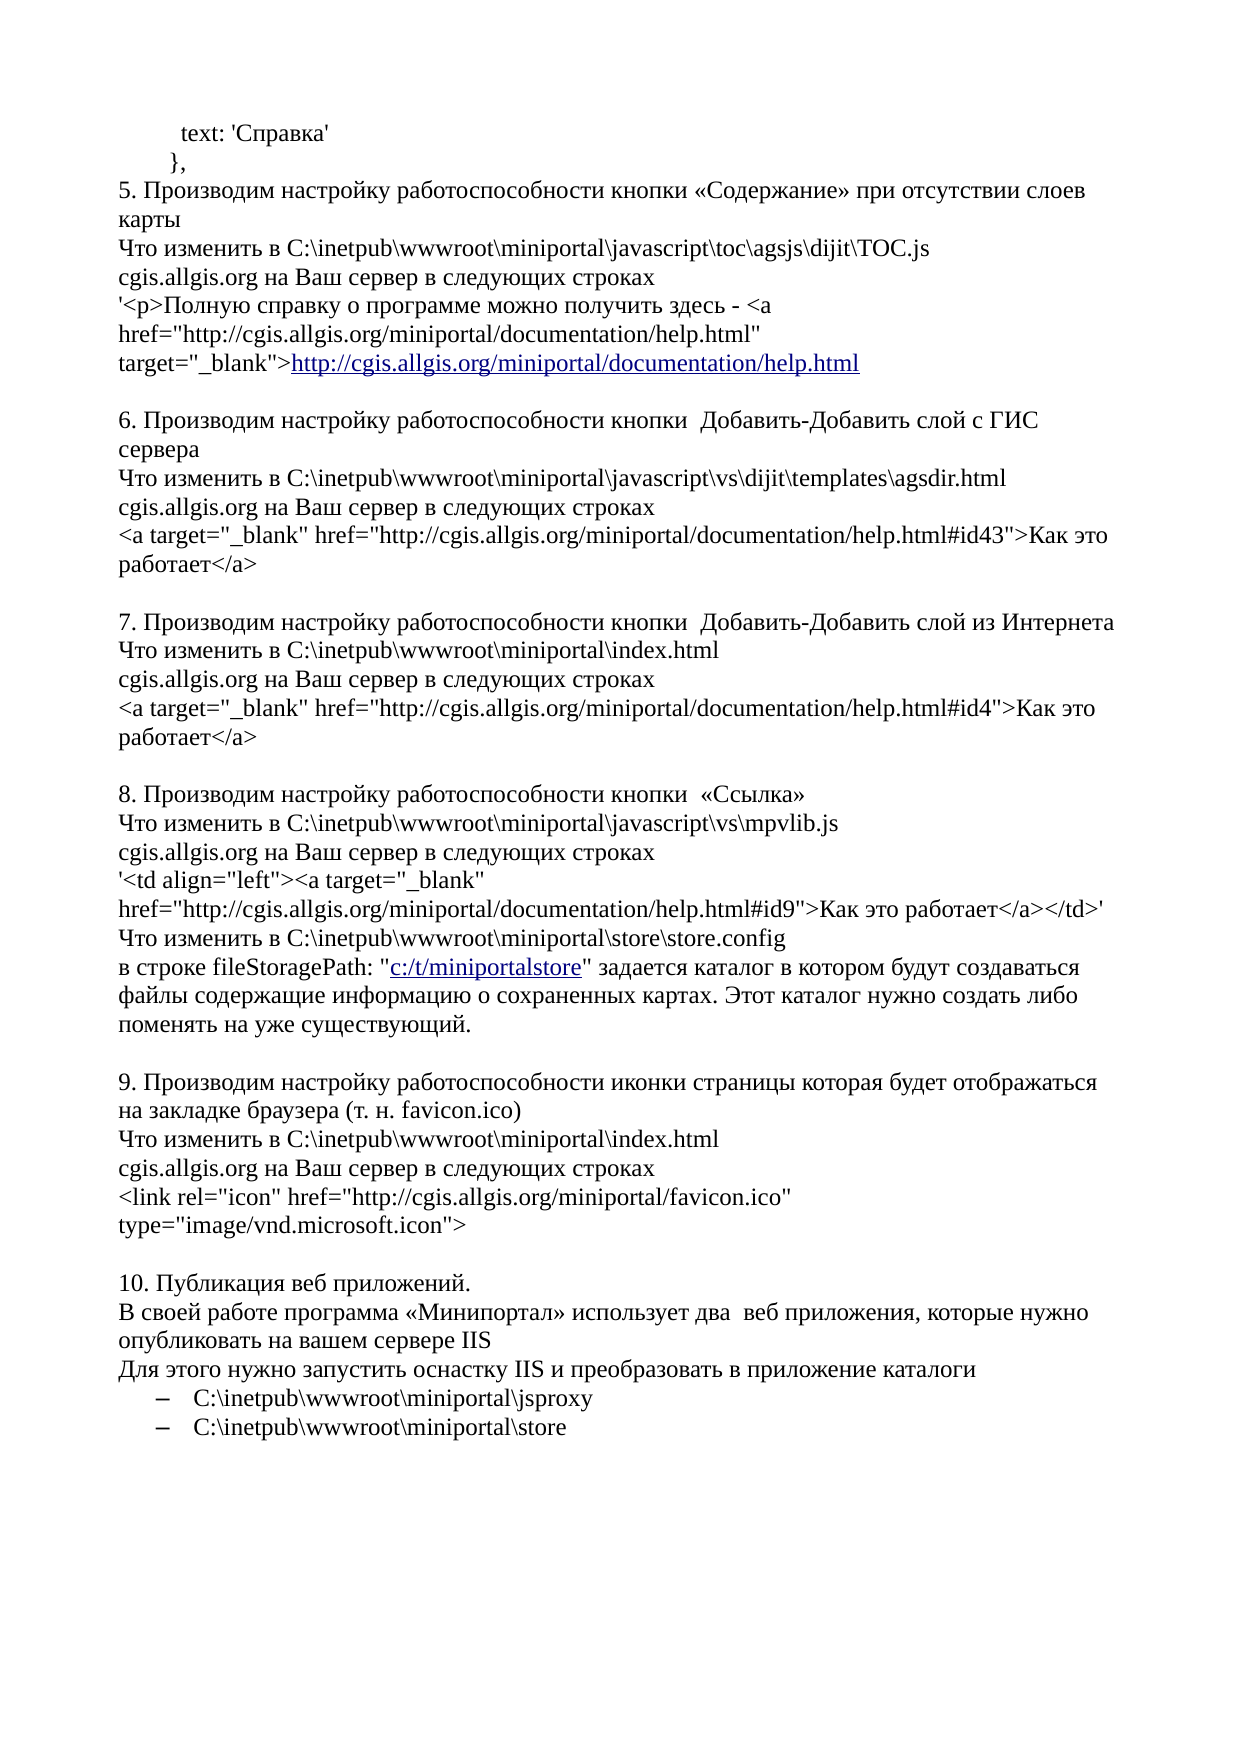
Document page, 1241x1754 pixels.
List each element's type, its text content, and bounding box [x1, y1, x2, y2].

text В своей работе программа «Минипортал» использует два веб приложения, которые нужно опубликовать на вашем сервере IIS [118, 1297, 1122, 1354]
text cgis.allgis.org на Ваш сервер в следующих строках [118, 837, 1122, 866]
text 8. Производим настройку работоспособности кнопки «Ссылка» [118, 779, 1122, 808]
text cgis.allgis.org на Ваш сервер в следующих строках [118, 1153, 1122, 1182]
text 10. Публикация веб приложений. [118, 1268, 1122, 1297]
text '<p>Полную справку о программе можно получить здесь - <a href="http://cgis.allgis.org/miniportal/documentation/help.html" target="_blank">http://cgis.allgis.org/miniportal/documentation/help.html [118, 291, 1122, 377]
text 6. Производим настройку работоспособности кнопки Добавить-Добавить слой с ГИС сервера [118, 406, 1122, 463]
text в строке fileStoragePath: "c:/t/miniportalstore" задается каталог в котором будут создаваться файлы содержащие информацию о сохраненных картах. Этот каталог нужно создать либо поменять на уже существующий. [118, 952, 1122, 1038]
text <a target="_blank" href="http://cgis.allgis.org/miniportal/documentation/help.html#id4">Как это работает</a> [118, 693, 1122, 751]
text Что изменить в C:\inetpub\wwwroot\miniportal\index.html [118, 636, 1122, 664]
list C:\inetpub\wwwroot\miniportal\jsproxy [156, 1383, 1122, 1412]
text Что изменить в C:\inetpub\wwwroot\miniportal\javascript\toc\agsjs\dijit\TOC.js [118, 233, 1122, 262]
text <link rel="icon" href="http://cgis.allgis.org/miniportal/favicon.ico" type="image/vnd.microsoft.icon"> [118, 1182, 1122, 1239]
text Что изменить в C:\inetpub\wwwroot\miniportal\javascript\vs\dijit\templates\agsdir.html [118, 463, 1122, 492]
text Что изменить в C:\inetpub\wwwroot\miniportal\index.html [118, 1124, 1122, 1153]
text '<td align="left"><a target="_blank" href="http://cgis.allgis.org/miniportal/documentation/help.html#id9">Как это работает</a></td>' [118, 866, 1122, 923]
text }, [118, 147, 1122, 176]
text cgis.allgis.org на Ваш сервер в следующих строках [118, 262, 1122, 291]
text Что изменить в C:\inetpub\wwwroot\miniportal\javascript\vs\mpvlib.js [118, 808, 1122, 837]
text 9. Производим настройку работоспособности иконки страницы которая будет отображаться на закладке браузера (т. н. favicon.ico) [118, 1067, 1122, 1124]
text Что изменить в C:\inetpub\wwwroot\miniportal\store\store.config [118, 923, 1122, 952]
text 5. Производим настройку работоспособности кнопки «Содержание» при отсутствии слоев карты [118, 176, 1122, 233]
text cgis.allgis.org на Ваш сервер в следующих строках [118, 664, 1122, 693]
text 7. Производим настройку работоспособности кнопки Добавить-Добавить слой из Интернета [118, 607, 1122, 636]
text text: 'Справка' [118, 118, 1122, 147]
text <a target="_blank" href="http://cgis.allgis.org/miniportal/documentation/help.html#id43">Как это работает</a> [118, 521, 1122, 578]
list C:\inetpub\wwwroot\miniportal\store [156, 1412, 1122, 1441]
text cgis.allgis.org на Ваш сервер в следующих строках [118, 492, 1122, 521]
text Для этого нужно запустить оснастку IIS и преобразовать в приложение каталоги [118, 1354, 1122, 1383]
